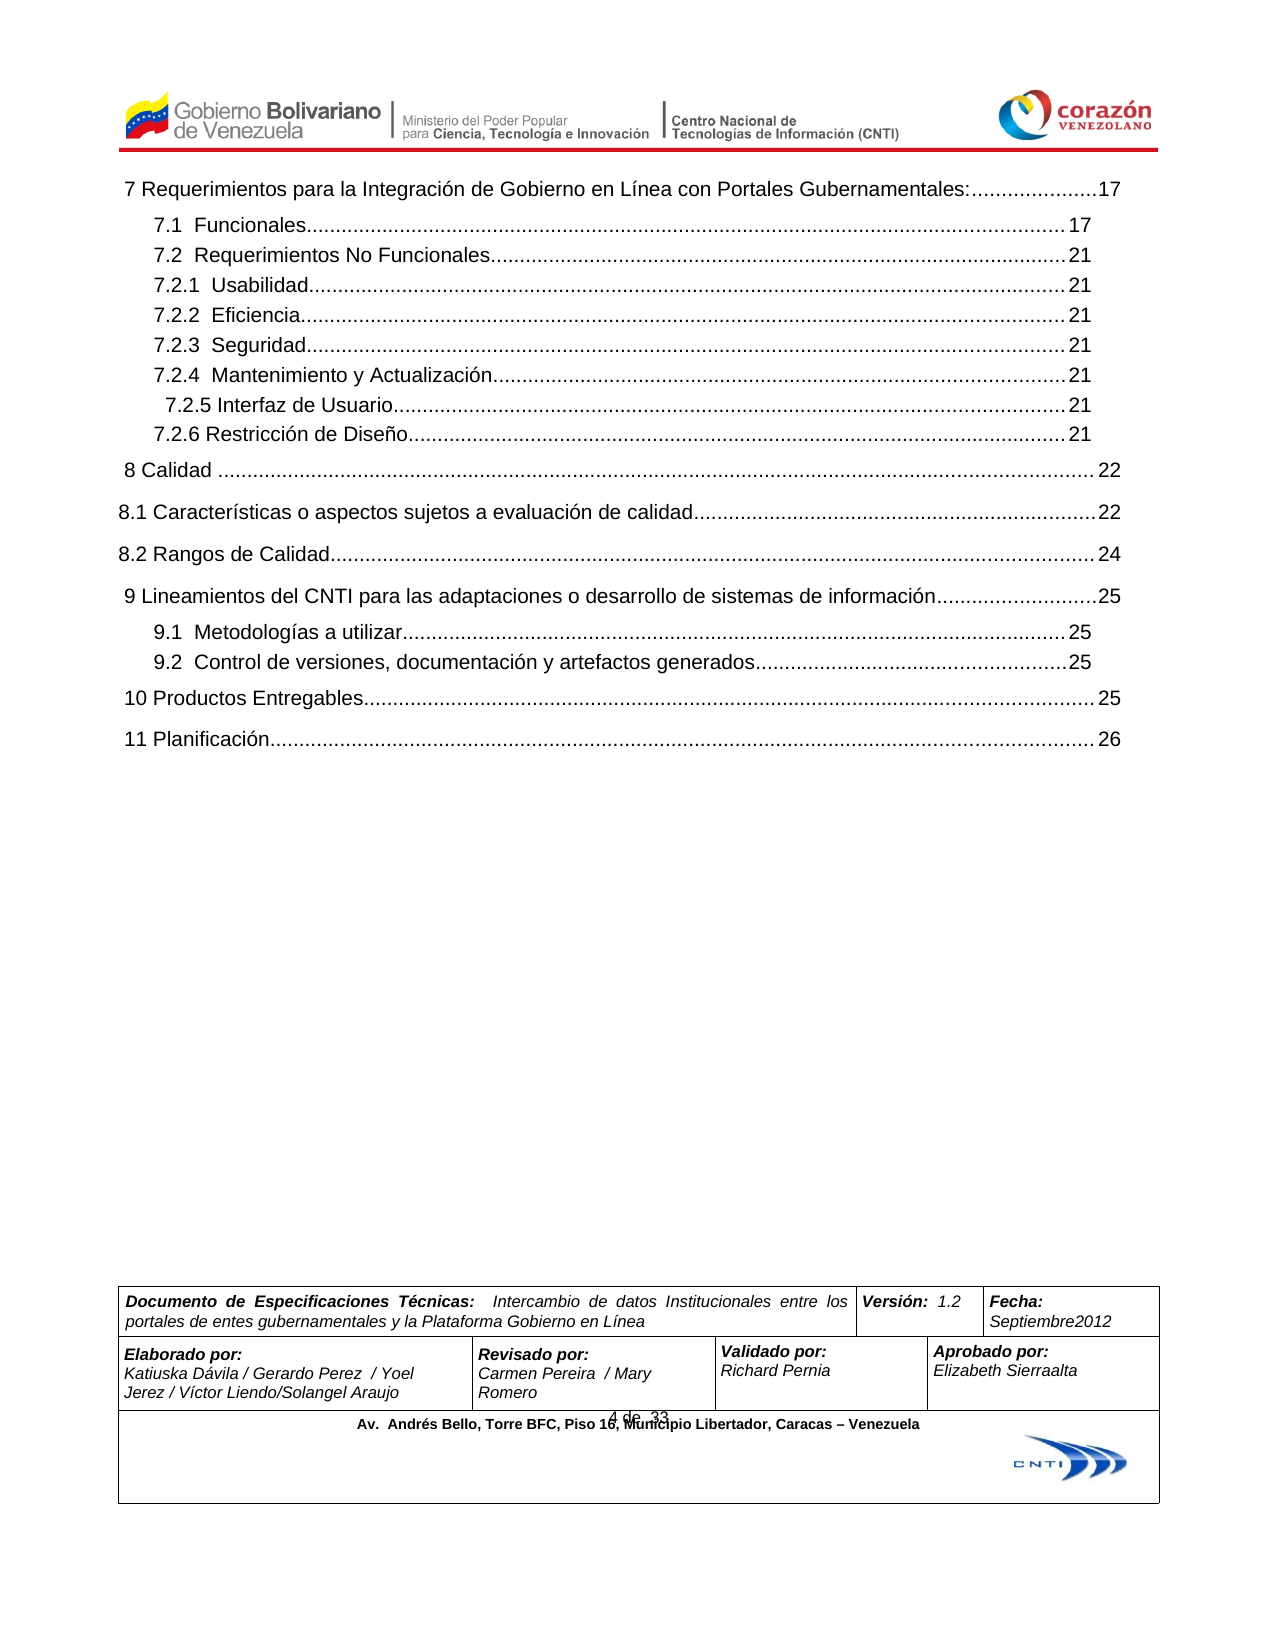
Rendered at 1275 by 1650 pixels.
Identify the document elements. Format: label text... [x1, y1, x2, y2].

text 9.1 Metodologías a utilizar 25 [148, 620, 1157, 644]
text 8.2 Rangos de Calidad 24 [118, 542, 1157, 566]
text 9.2 Control de versiones, documentación y artefactos generados 25 [148, 649, 1157, 673]
text 9 Lineamientos del CNTI para las adaptaciones o desarrollo de sistemas de información 25 [118, 584, 1157, 608]
text 11 Planificación 26 [118, 727, 1157, 751]
picture [119, 82, 1159, 152]
text 7.2.6 Restricción de Diseño 21 [148, 422, 1157, 446]
text 7.2.4 Mantenimiento y Actualización 21 [148, 362, 1157, 386]
text 7.1 Funcionales 17 [148, 213, 1157, 237]
text 7.2.1 Usabilidad 21 [148, 273, 1157, 297]
text 7.2.5 Interfaz de Usuario 21 [148, 392, 1157, 416]
text 8 Calidad 22 [118, 458, 1157, 482]
picture [999, 1429, 1143, 1486]
text 8.1 Características o aspectos sujetos a evaluación de calidad 22 [118, 500, 1157, 524]
text 7.2.2 Eficiencia 21 [148, 303, 1157, 327]
text 7.2 Requerimientos No Funcionales 21 [148, 243, 1157, 267]
text 7.2.3 Seguridad 21 [148, 333, 1157, 357]
text 7 Requerimientos para la Integración de Gobierno en Línea con Portales Gubernamentales: 17 [118, 177, 1157, 201]
text 10 Productos Entregables 25 [118, 685, 1157, 709]
